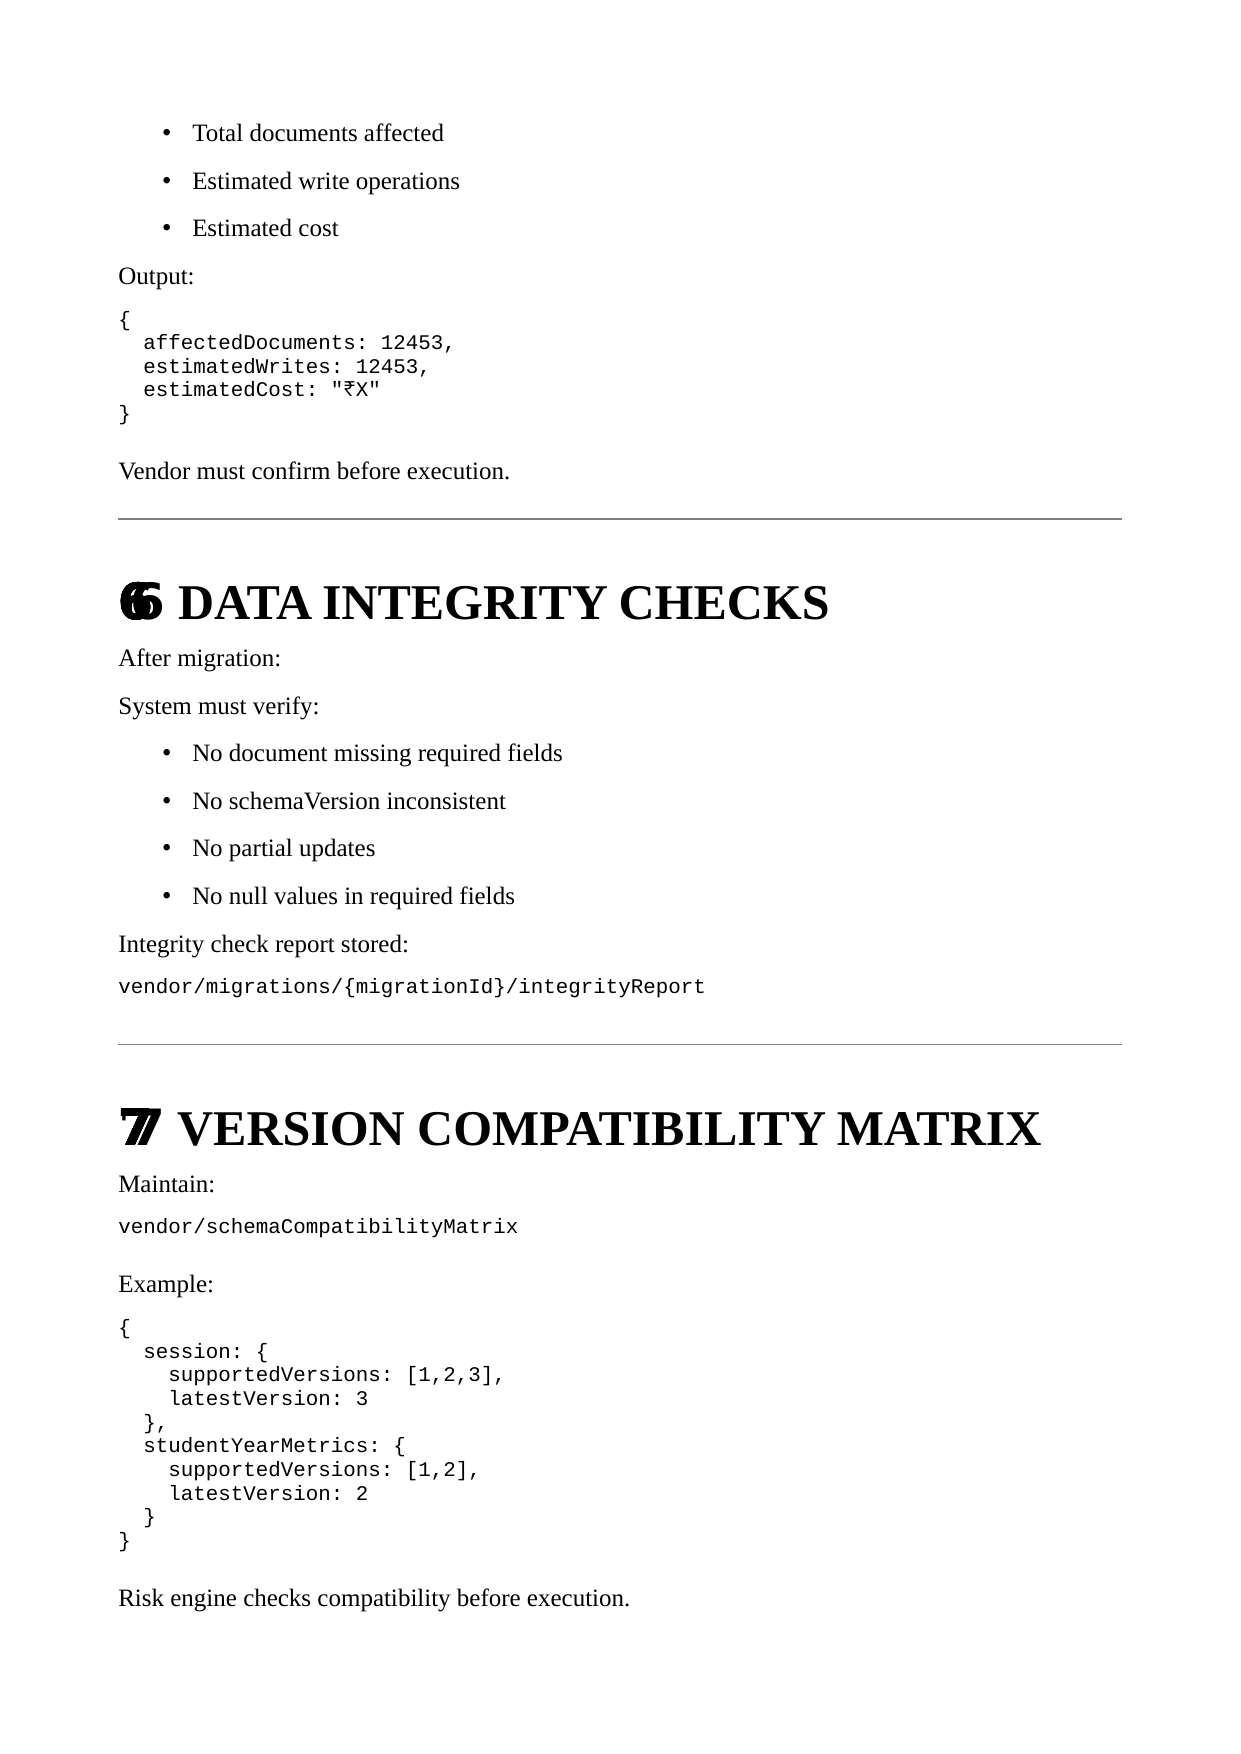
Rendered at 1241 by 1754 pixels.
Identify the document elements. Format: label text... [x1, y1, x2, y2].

text Example: [118, 1269, 1122, 1298]
text Risk engine checks compatibility before execution. [118, 1583, 1122, 1612]
text After migration: [118, 643, 1122, 672]
list No document missing required fields [162, 738, 1122, 767]
text Vendor must confirm before execution. [118, 456, 1122, 485]
text { [118, 1317, 1122, 1341]
text supportedVersions: [1,2], [118, 1459, 1122, 1483]
text Output: [118, 261, 1122, 290]
text latestVersion: 3 [118, 1388, 1122, 1412]
text estimatedWrites: 12453, [118, 356, 1122, 379]
text vendor/schemaCompatibilityMatrix [118, 1216, 1122, 1240]
text } [118, 1506, 1122, 1530]
list Estimated write operations [162, 166, 1122, 194]
text Integrity check report stored: [118, 929, 1122, 957]
text vendor/migrations/{migrationId}/integrityReport [118, 976, 1122, 1000]
subtitle 🔐 6️⃣ DATA INTEGRITY CHECKS [118, 573, 1122, 631]
list No null values in required fields [162, 881, 1122, 910]
list No schemaVersion inconsistent [162, 786, 1122, 815]
text affectedDocuments: 12453, [118, 332, 1122, 356]
text }, [118, 1412, 1122, 1435]
subtitle 🧠 7️⃣ VERSION COMPATIBILITY MATRIX [118, 1099, 1122, 1156]
text } [118, 403, 1122, 427]
text } [118, 1530, 1122, 1553]
list Total documents affected [162, 118, 1122, 147]
list Estimated cost [162, 213, 1122, 242]
text session: { [118, 1341, 1122, 1364]
text Maintain: [118, 1169, 1122, 1197]
text latestVersion: 2 [118, 1483, 1122, 1506]
text studentYearMetrics: { [118, 1435, 1122, 1459]
text supportedVersions: [1,2,3], [118, 1364, 1122, 1388]
text System must verify: [118, 691, 1122, 719]
text estimatedCost: "₹X" [118, 379, 1122, 403]
list No partial updates [162, 833, 1122, 862]
text { [118, 308, 1122, 332]
